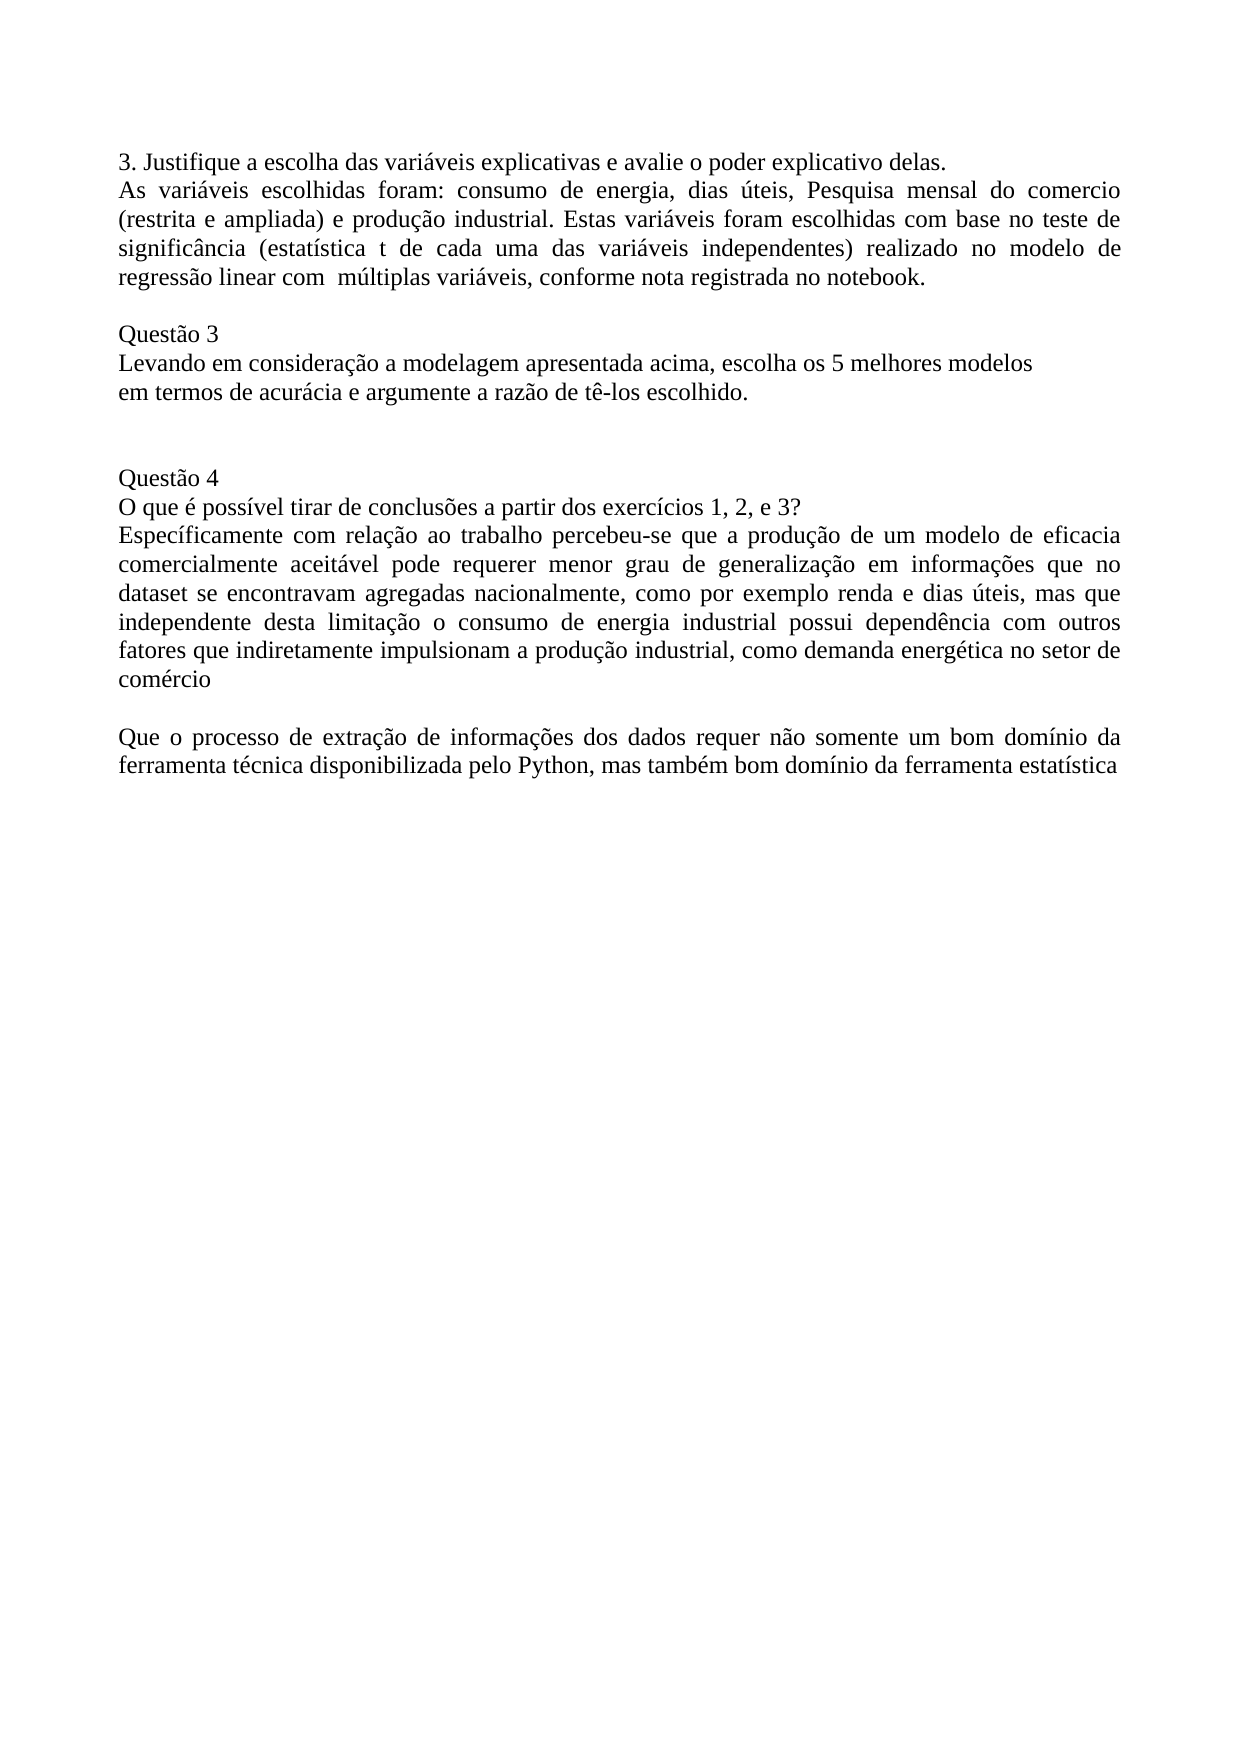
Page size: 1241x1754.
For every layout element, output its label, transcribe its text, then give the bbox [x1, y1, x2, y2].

text O que é possível tirar de conclusões a partir dos exercícios 1, 2, e 3? [118, 492, 1122, 521]
text Questão 3 [118, 319, 1122, 348]
text Que o processo de extração de informações dos dados requer não somente um bom domínio da ferramenta técnica disponibilizada pelo Python, mas também bom domínio da ferramenta estatística [118, 722, 1122, 779]
text Levando em consideração a modelagem apresentada acima, escolha os 5 melhores modelos [118, 348, 1122, 377]
text As variáveis escolhidas foram: consumo de energia, dias úteis, Pesquisa mensal do comercio (restrita e ampliada) e produção industrial. Estas variáveis foram escolhidas com base no teste de significância (estatística t de cada uma das variáveis independentes) realizado no modelo de regressão linear com múltiplas variáveis, conforme nota registrada no notebook. [118, 176, 1122, 291]
text Específicamente com relação ao trabalho percebeu-se que a produção de um modelo de eficacia comercialmente aceitável pode requerer menor grau de generalização em informações que no dataset se encontravam agregadas nacionalmente, como por exemplo renda e dias úteis, mas que independente desta limitação o consumo de energia industrial possui dependência com outros fatores que indiretamente impulsionam a produção industrial, como demanda energética no setor de comércio [118, 521, 1122, 693]
text em termos de acurácia e argumente a razão de tê-los escolhido. [118, 377, 1122, 406]
text 3. Justifique a escolha das variáveis explicativas e avalie o poder explicativo delas. [118, 147, 1122, 176]
text Questão 4 [118, 463, 1122, 492]
